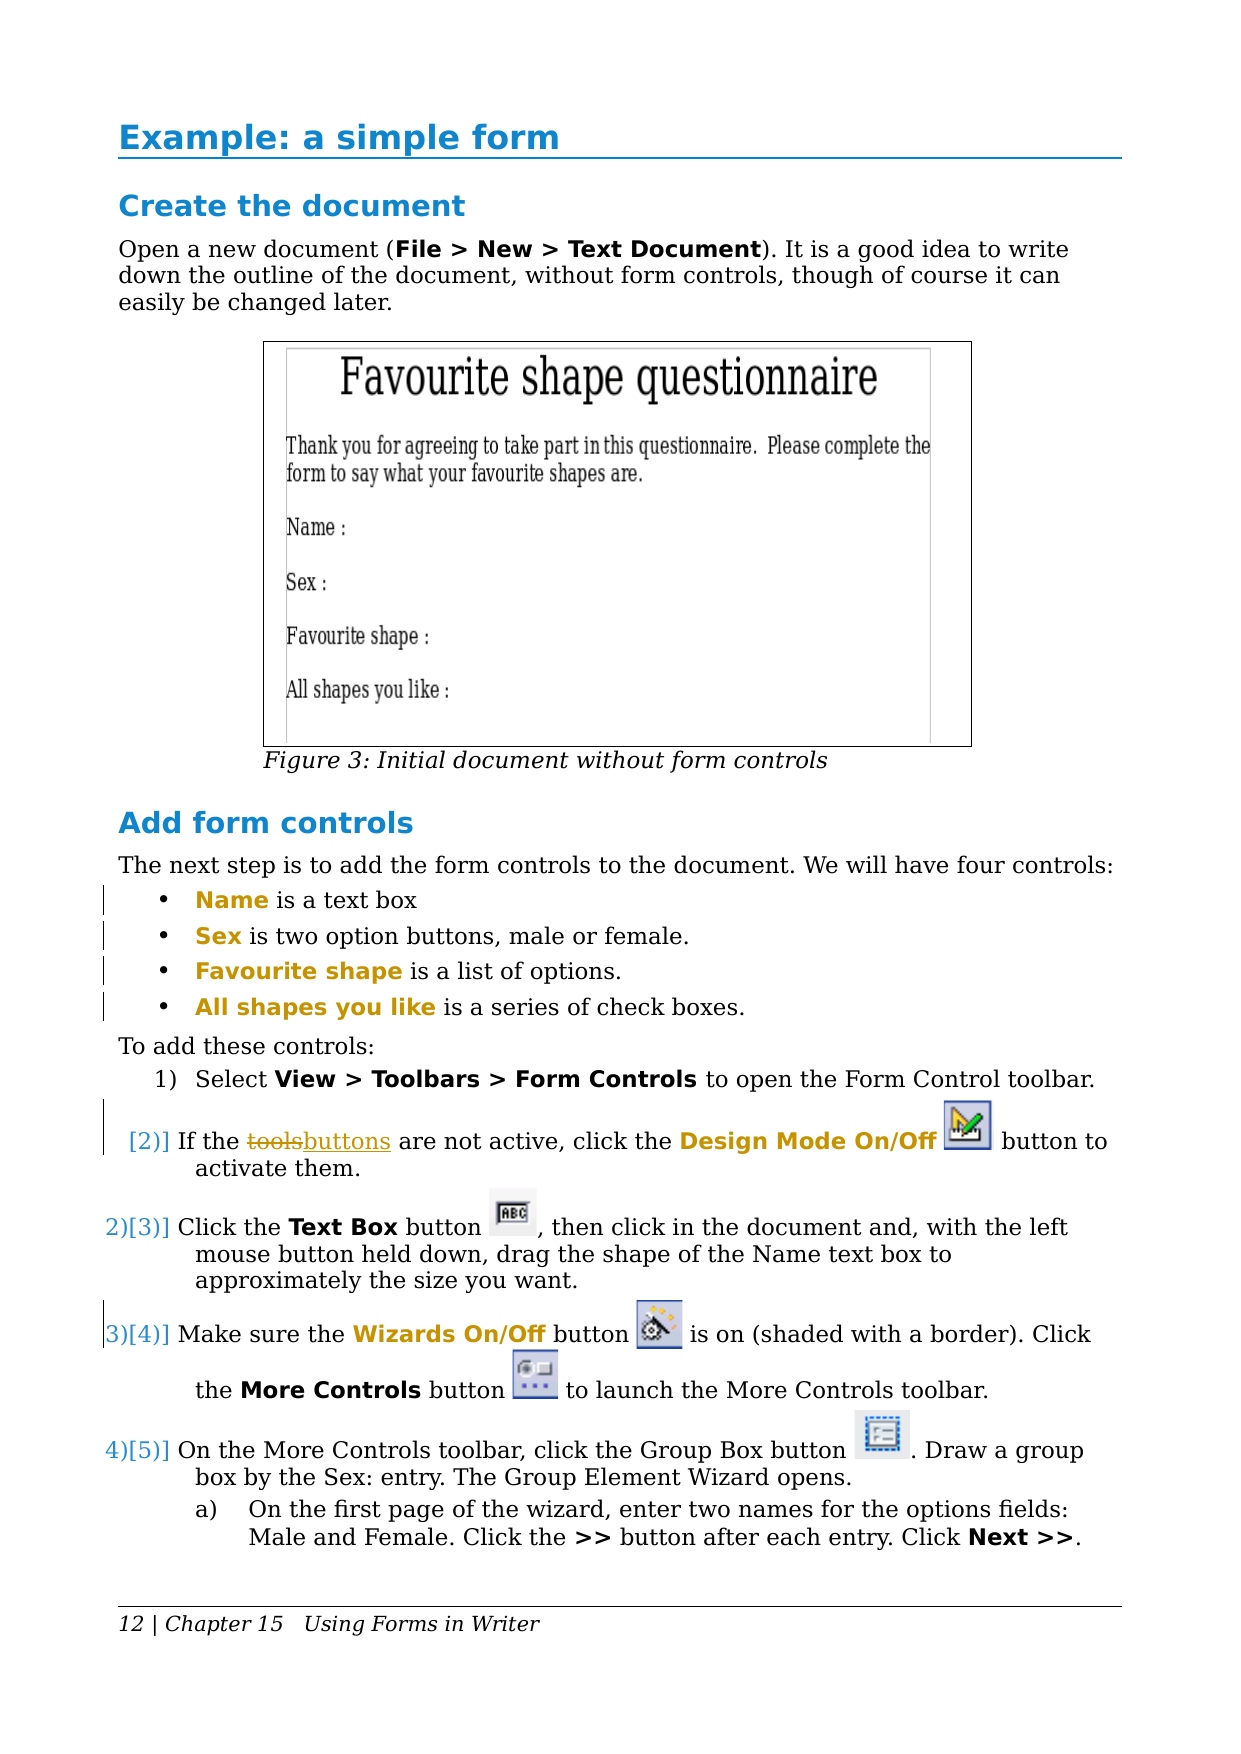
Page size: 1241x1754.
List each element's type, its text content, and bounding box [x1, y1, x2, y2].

list Sex is two option buttons, male or female. [156, 921, 1122, 950]
list Name is a text box [156, 885, 1122, 914]
subtitle Example: a simple form [118, 118, 1122, 157]
list Favourite shape is a list of options. [156, 956, 1122, 985]
list Make sure the Wizards On/Off button is on (shaded with a border). Click the More Controls button to launch the More Controls toolbar. [177, 1300, 1122, 1404]
subtitle Add form controls [118, 806, 1122, 840]
list Click the Text Box button , then click in the document and, with the left mouse button held down, drag the shape of the Name text box to approximately the size you want. [177, 1188, 1122, 1294]
subtitle Create the document [118, 190, 1122, 224]
list If the buttons are not active, click the Design Mode On/Off button to activate them. [177, 1099, 1122, 1181]
picture [943, 1099, 994, 1150]
list On the first page of the wizard, enter two names for the options fields: Male and Female. Click the >> button after each entry. Click Next >>. [195, 1497, 1122, 1550]
text Open a new document (File > New > Text Document). It is a good idea to write down the outline of the document, without form controls, though of course it can easily be changed later. [118, 236, 1122, 316]
picture [854, 1410, 910, 1459]
picture [488, 1187, 537, 1236]
list The next step is to add the form controls to the document. We will have four controls: [118, 852, 1122, 879]
list To add these controls: [118, 1033, 1122, 1060]
list Select View > Toolbars > Form Controls to open the Form Control toolbar. [177, 1066, 1122, 1093]
picture [267, 345, 969, 743]
picture [512, 1348, 559, 1399]
list On the More Controls toolbar, click the Group Box button . Draw a group box by the Sex: entry. The Group Element Wizard opens. [177, 1410, 1122, 1490]
picture [636, 1300, 683, 1349]
text Figure 3: Initial document without form controls [263, 341, 977, 773]
list All shapes you like is a series of check boxes. [156, 992, 1122, 1021]
